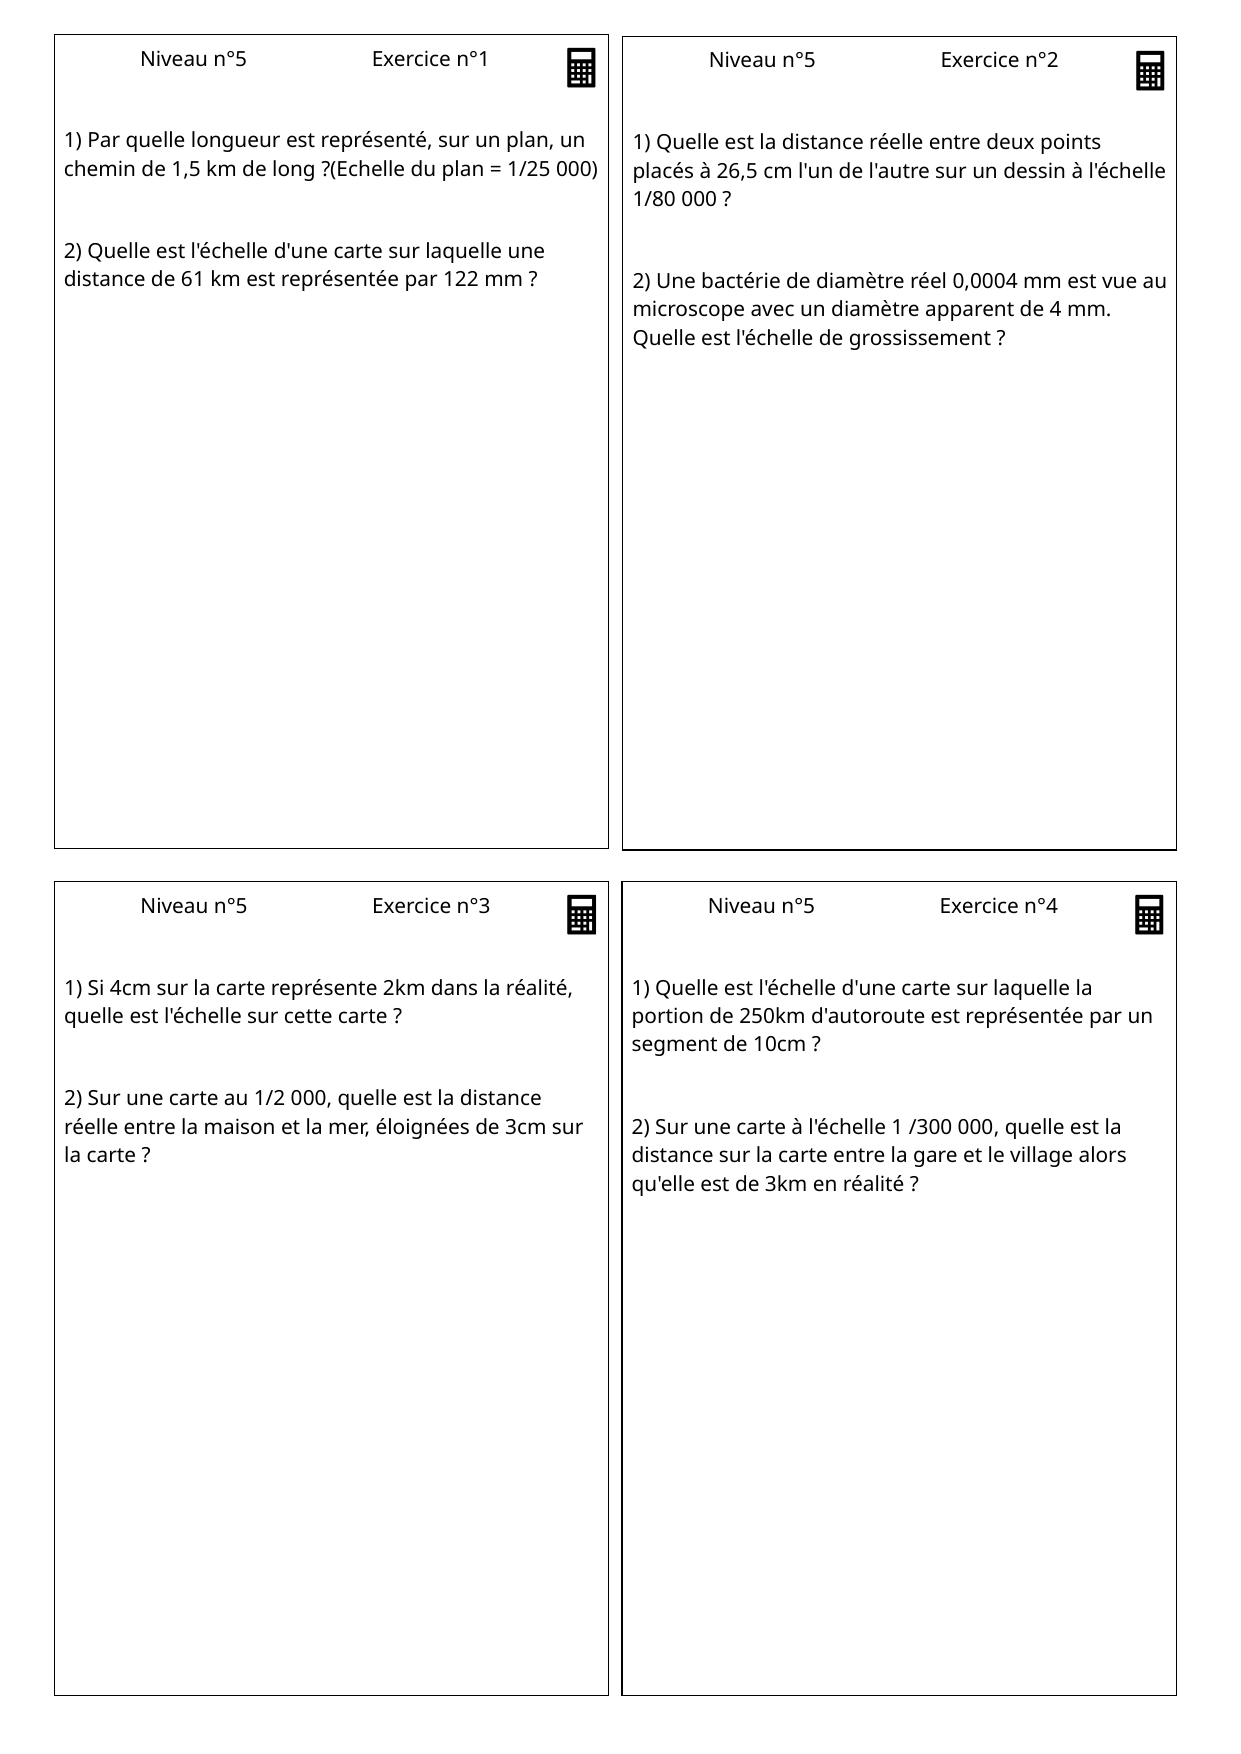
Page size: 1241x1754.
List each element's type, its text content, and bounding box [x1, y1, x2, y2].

picture [1135, 50, 1165, 91]
picture [1134, 894, 1164, 935]
text 1) Par quelle longueur est représenté, sur un plan, un chemin de 1,5 km de long ?(Echelle du plan = 1/25 000) [63, 126, 599, 182]
text Niveau n°5 Exercice n°2 [632, 46, 1167, 74]
text 2) Une bactérie de diamètre réel 0,0004 mm est vue au microscope avec un diamètre apparent de 4 mm. Quelle est l'échelle de grossissement ? [632, 266, 1167, 351]
text Niveau n°5 Exercice n°4 [631, 891, 1167, 919]
text 2) Quelle est l'échelle d'une carte sur laquelle une distance de 61 km est représentée par 122 mm ? [63, 236, 599, 321]
picture [566, 894, 597, 935]
picture [566, 47, 596, 88]
text Niveau n°5 Exercice n°3 [64, 891, 599, 919]
text 2) Sur une carte à l'échelle 1 /300 000​, quelle est la distance sur la carte entre la gare et le village alors qu'elle est de 3km en réalité ? [631, 1112, 1167, 1197]
text Niveau n°5 Exercice n°1 [63, 44, 599, 72]
text 2) Sur une carte au 1/2 000, quelle est la distance réelle entre la maison et la mer, éloignées de 3cm sur la carte ? [64, 1083, 599, 1169]
text 1) Si 4cm sur la carte représente 2km dans la réalité, quelle est l'échelle sur cette carte ? [64, 973, 599, 1030]
text 1) Quelle est la distance réelle entre deux points placés à 26,5 cm l'un de l'autre sur un dessin à l'échelle 1/80 000 ? [632, 127, 1167, 213]
text 1) Quelle est l'échelle d'une carte sur laquelle la portion de 250km d'autoroute est représentée par un segment de 10cm ? [631, 973, 1167, 1058]
